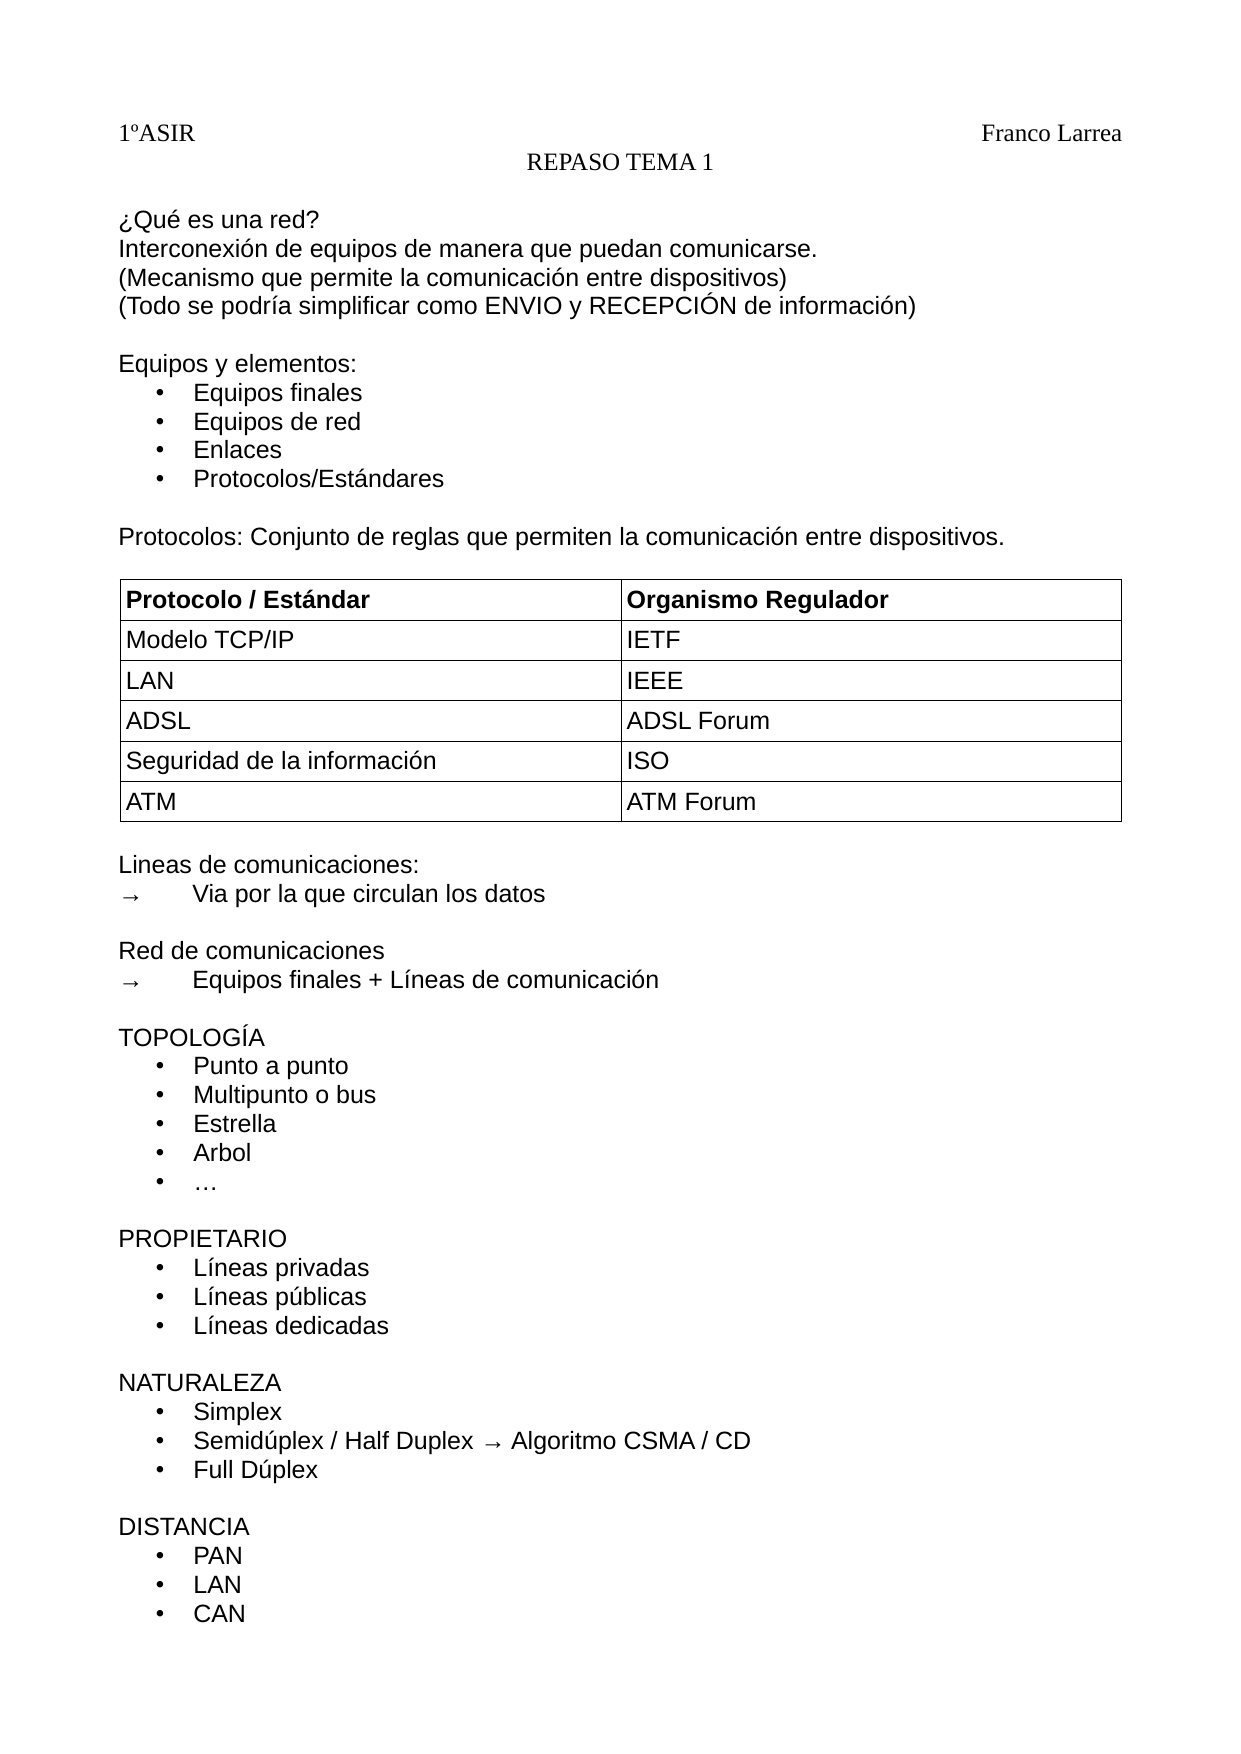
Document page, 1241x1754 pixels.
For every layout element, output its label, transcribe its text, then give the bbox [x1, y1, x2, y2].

table_cell LAN [121, 661, 621, 700]
list Punto a punto [156, 1051, 1122, 1080]
table_header Organismo Regulador [622, 580, 1121, 619]
list Líneas privadas [156, 1253, 1122, 1282]
list Equipos de red [156, 406, 1122, 435]
text TOPOLOGÍA [118, 1022, 1122, 1051]
text Equipos y elementos: [118, 349, 1122, 378]
text → Equipos finales + Líneas de comunicación [118, 965, 1122, 994]
table_cell ADSL [121, 701, 621, 741]
table_cell ATM Forum [622, 782, 1121, 821]
text (Todo se podría simplificar como ENVIO y RECEPCIÓN de información) [118, 291, 1122, 320]
text Interconexión de equipos de manera que puedan comunicarse. [118, 234, 1122, 263]
list … [156, 1167, 1122, 1196]
text NATURALEZA [118, 1368, 1122, 1397]
list CAN [156, 1599, 1122, 1628]
table_cell IEEE [622, 661, 1121, 700]
list PAN [156, 1541, 1122, 1570]
list Enlaces [156, 435, 1122, 464]
table_cell Seguridad de la información [121, 742, 621, 781]
table_cell IETF [622, 621, 1121, 660]
list LAN [156, 1570, 1122, 1599]
text Protocolos: Conjunto de reglas que permiten la comunicación entre dispositivos. [118, 522, 1122, 551]
list Multipunto o bus [156, 1080, 1122, 1109]
text DISTANCIA [118, 1512, 1122, 1541]
list Semidúplex / Half Duplex → Algoritmo CSMA / CD [156, 1426, 1122, 1455]
table_cell ADSL Forum [622, 701, 1121, 741]
text Red de comunicaciones [118, 936, 1122, 965]
table_cell Modelo TCP/IP [121, 621, 621, 660]
text ¿Qué es una red? [118, 205, 1122, 234]
list Estrella [156, 1109, 1122, 1138]
list Líneas públicas [156, 1282, 1122, 1311]
list Full Dúplex [156, 1455, 1122, 1484]
list Equipos finales [156, 378, 1122, 406]
table_cell ISO [622, 742, 1121, 781]
table_cell ATM [121, 782, 621, 821]
list Protocolos/Estándares [156, 464, 1122, 493]
text → Via por la que circulan los datos [118, 879, 1122, 907]
list Líneas dedicadas [156, 1311, 1122, 1339]
list Simplex [156, 1397, 1122, 1426]
table_header Protocolo / Estándar [121, 580, 621, 619]
text Lineas de comunicaciones: [118, 850, 1122, 879]
text PROPIETARIO [118, 1224, 1122, 1253]
list Arbol [156, 1138, 1122, 1167]
text (Mecanismo que permite la comunicación entre dispositivos) [118, 263, 1122, 291]
